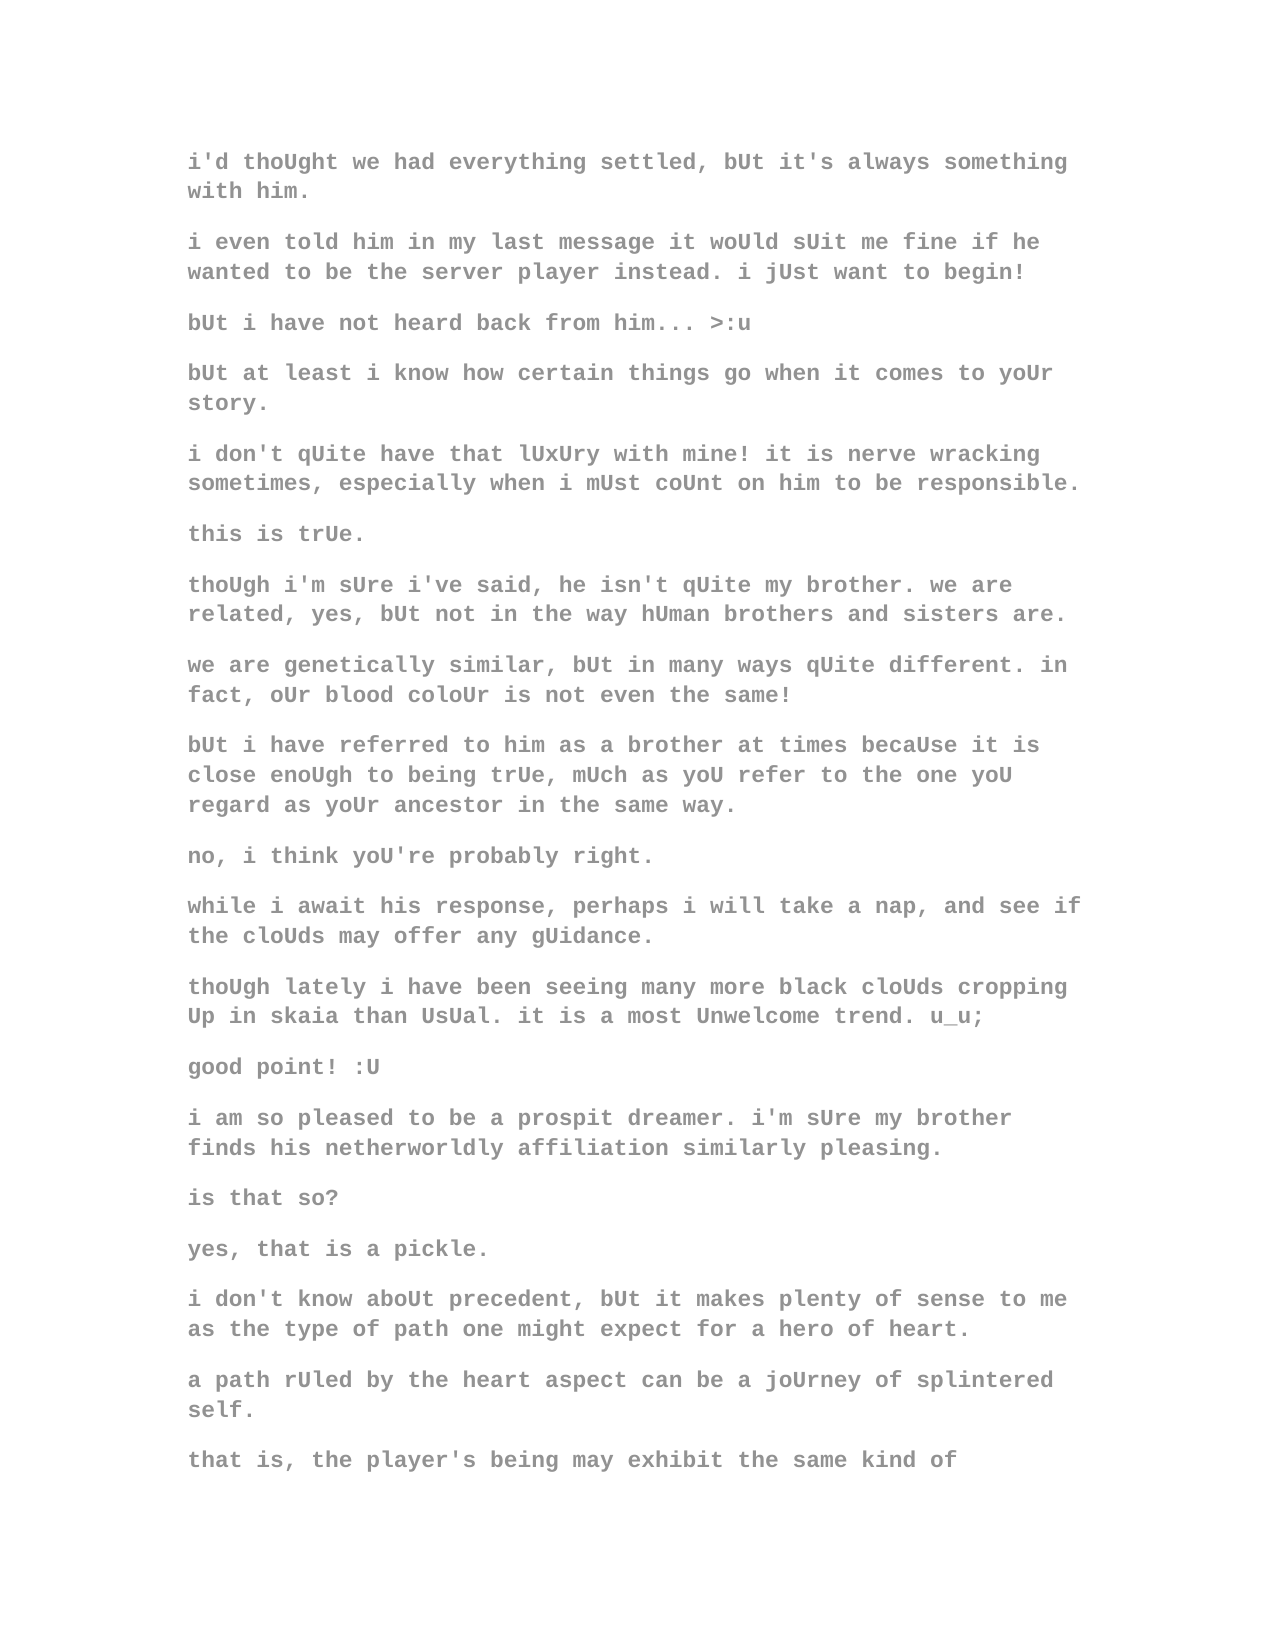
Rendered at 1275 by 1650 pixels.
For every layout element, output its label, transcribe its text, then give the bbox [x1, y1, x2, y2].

text bUt at least i know how certain things go when it comes to yoUr story. [187, 361, 1087, 417]
text i don't qUite have that lUxUry with mine! it is nerve wracking sometimes, especially when i mUst coUnt on him to be responsible. [187, 442, 1087, 498]
text good point! :U [187, 1055, 1087, 1081]
text is that so? [187, 1186, 1087, 1212]
text a path rUled by the heart aspect can be a joUrney of splintered self. [187, 1368, 1087, 1424]
text bUt i have not heard back from him... >:u [187, 311, 1087, 337]
text that is, the player's being may exhibit the same kind of [187, 1448, 1087, 1474]
text i don't know aboUt precedent, bUt it makes plenty of sense to me as the type of path one might expect for a hero of heart. [187, 1288, 1087, 1343]
text this is trUe. [187, 522, 1087, 548]
text i am so pleased to be a prospit dreamer. i'm sUre my brother finds his netherworldly affiliation similarly pleasing. [187, 1106, 1087, 1162]
text bUt i have referred to him as a brother at times becaUse it is close enoUgh to being trUe, mUch as yoU refer to the one yoU regard as yoUr ancestor in the same way. [187, 734, 1087, 819]
text i'd thoUght we had everything settled, bUt it's always something with him. [187, 150, 1087, 206]
text thoUgh i'm sUre i've said, he isn't qUite my brother. we are related, yes, bUt not in the way hUman brothers and sisters are. [187, 573, 1087, 629]
text no, i think yoU're probably right. [187, 844, 1087, 870]
text i even told him in my last message it woUld sUit me fine if he wanted to be the server player instead. i jUst want to begin! [187, 230, 1087, 286]
text while i await his response, perhaps i will take a nap, and see if the cloUds may offer any gUidance. [187, 894, 1087, 950]
text we are genetically similar, bUt in many ways qUite different. in fact, oUr blood coloUr is not even the same! [187, 653, 1087, 709]
text yes, that is a pickle. [187, 1237, 1087, 1263]
text thoUgh lately i have been seeing many more black cloUds cropping Up in skaia than UsUal. it is a most Unwelcome trend. u_u; [187, 975, 1087, 1031]
